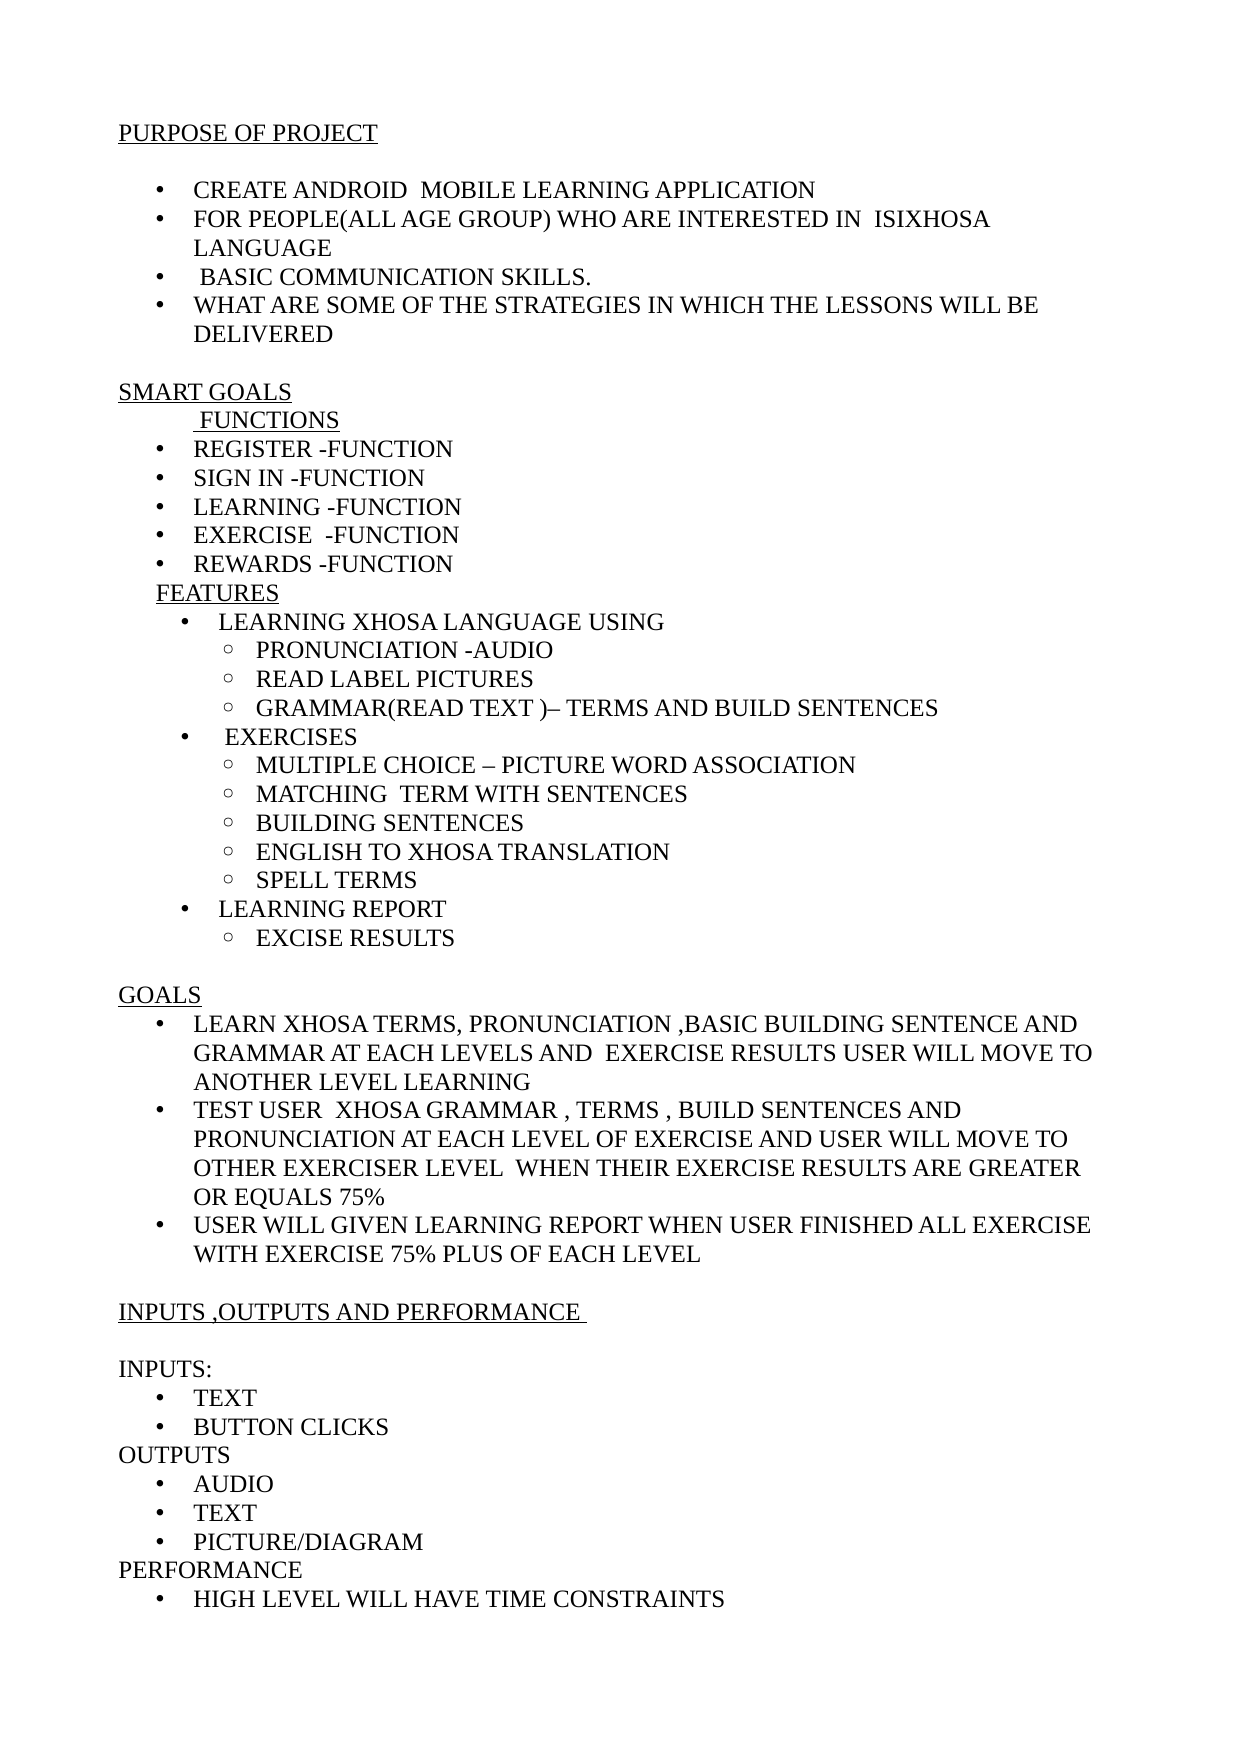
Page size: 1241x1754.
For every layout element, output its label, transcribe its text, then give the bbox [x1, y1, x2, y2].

text GOALS [118, 981, 1122, 1009]
list LEARNING XHOSA LANGUAGE USING [181, 607, 1122, 636]
list TEXT [156, 1383, 1122, 1412]
list REGISTER -FUNCTION [156, 434, 1122, 463]
text PERFORMANCE [118, 1556, 1122, 1584]
list EXERCISE -FUNCTION [156, 521, 1122, 549]
list WHAT ARE SOME OF THE STRATEGIES IN WHICH THE LESSONS WILL BE DELIVERED [156, 291, 1122, 348]
list PRONUNCIATION -AUDIO [218, 636, 1122, 664]
text FEATURES [118, 578, 1122, 607]
list AUDIO [156, 1469, 1122, 1498]
list TEST USER XHOSA GRAMMAR , TERMS , BUILD SENTENCES AND PRONUNCIATION AT EACH LEVEL OF EXERCISE AND USER WILL MOVE TO OTHER EXERCISER LEVEL WHEN THEIR EXERCISE RESULTS ARE GREATER OR EQUALS 75% [156, 1096, 1122, 1211]
list CREATE ANDROID MOBILE LEARNING APPLICATION [156, 176, 1122, 204]
list BASIC COMMUNICATION SKILLS. [156, 262, 1122, 291]
list SPELL TERMS [218, 866, 1122, 894]
list MULTIPLE CHOICE – PICTURE WORD ASSOCIATION [218, 751, 1122, 779]
list GRAMMAR(READ TEXT )– TERMS AND BUILD SENTENCES [218, 693, 1122, 722]
list EXERCISES [181, 722, 1122, 751]
list SIGN IN -FUNCTION [156, 463, 1122, 492]
list ENGLISH TO XHOSA TRANSLATION [218, 837, 1122, 866]
text INPUTS: [118, 1354, 1122, 1383]
text OUTPUTS [118, 1441, 1122, 1469]
list REWARDS -FUNCTION [156, 549, 1122, 578]
list LEARN XHOSA TERMS, PRONUNCIATION ,BASIC BUILDING SENTENCE AND GRAMMAR AT EACH LEVELS AND EXERCISE RESULTS USER WILL MOVE TO ANOTHER LEVEL LEARNING [156, 1009, 1122, 1096]
list MATCHING TERM WITH SENTENCES [218, 779, 1122, 808]
list PICTURE/DIAGRAM [156, 1527, 1122, 1556]
text INPUTS ,OUTPUTS AND PERFORMANCE [118, 1297, 1122, 1326]
list HIGH LEVEL WILL HAVE TIME CONSTRAINTS [156, 1584, 1122, 1613]
list TEXT [156, 1498, 1122, 1527]
list WITH EXERCISE 75% PLUS OF EACH LEVEL [156, 1239, 1122, 1268]
list USER WILL GIVEN LEARNING REPORT WHEN USER FINISHED ALL EXERCISE [156, 1211, 1122, 1239]
list EXCISE RESULTS [218, 923, 1122, 952]
list FOR PEOPLE(ALL AGE GROUP) WHO ARE INTERESTED IN ISIXHOSA LANGUAGE [156, 204, 1122, 262]
text SMART GOALS [118, 377, 1122, 406]
list READ LABEL PICTURES [218, 664, 1122, 693]
list LEARNING REPORT [181, 894, 1122, 923]
list LEARNING -FUNCTION [156, 492, 1122, 521]
text PURPOSE OF PROJECT [118, 118, 1122, 147]
list BUILDING SENTENCES [218, 808, 1122, 837]
list FUNCTIONS [156, 406, 1122, 434]
list BUTTON CLICKS [156, 1412, 1122, 1441]
